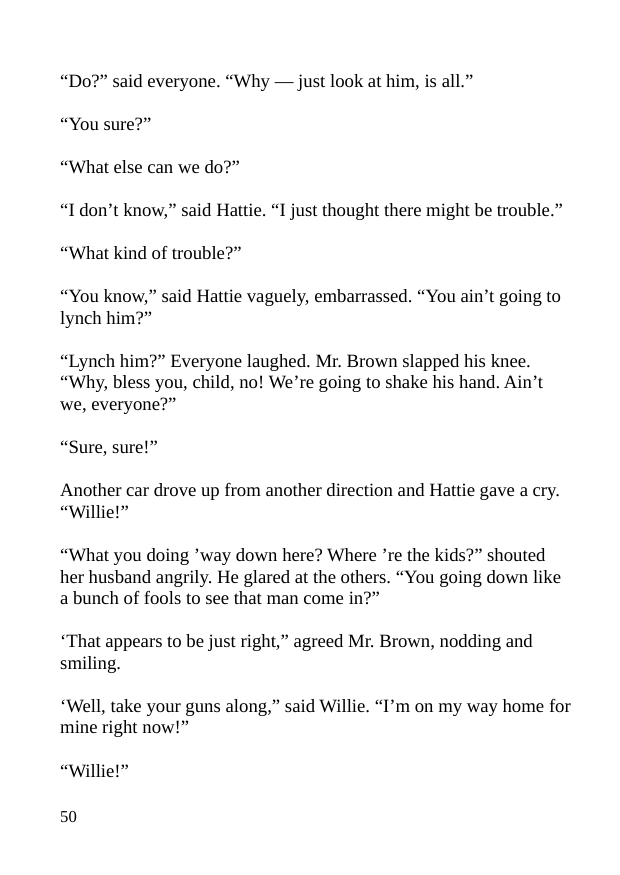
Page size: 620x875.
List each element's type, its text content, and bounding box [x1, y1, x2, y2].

text “Do?” said everyone. “Why — just look at him, is all.” “You sure?” “What else can we do?” “I don’t know,” said Hattie. “I just thought there might be trouble.” “What kind of trouble?” “You know,” said Hattie vaguely, embarrassed. “You ain’t going to lynch him?” “Lynch him?” Everyone laughed. Mr. Brown slapped his knee. “Why, bless you, child, no! We’re going to shake his hand. Ain’t we, everyone?” “Sure, sure!” Another car drove up from another direction and Hattie gave a cry. “Willie!” “What you doing ’way down here? Where ’re the kids?” shouted her husband angrily. He glared at the others. “You going down like a bunch of fools to see that man come in?” ‘That appears to be just right,” agreed Mr. Brown, nodding and smiling. ‘Well, take your guns along,” said Willie. “I’m on my way home for mine right now!” “Willie!” [60, 48, 571, 781]
